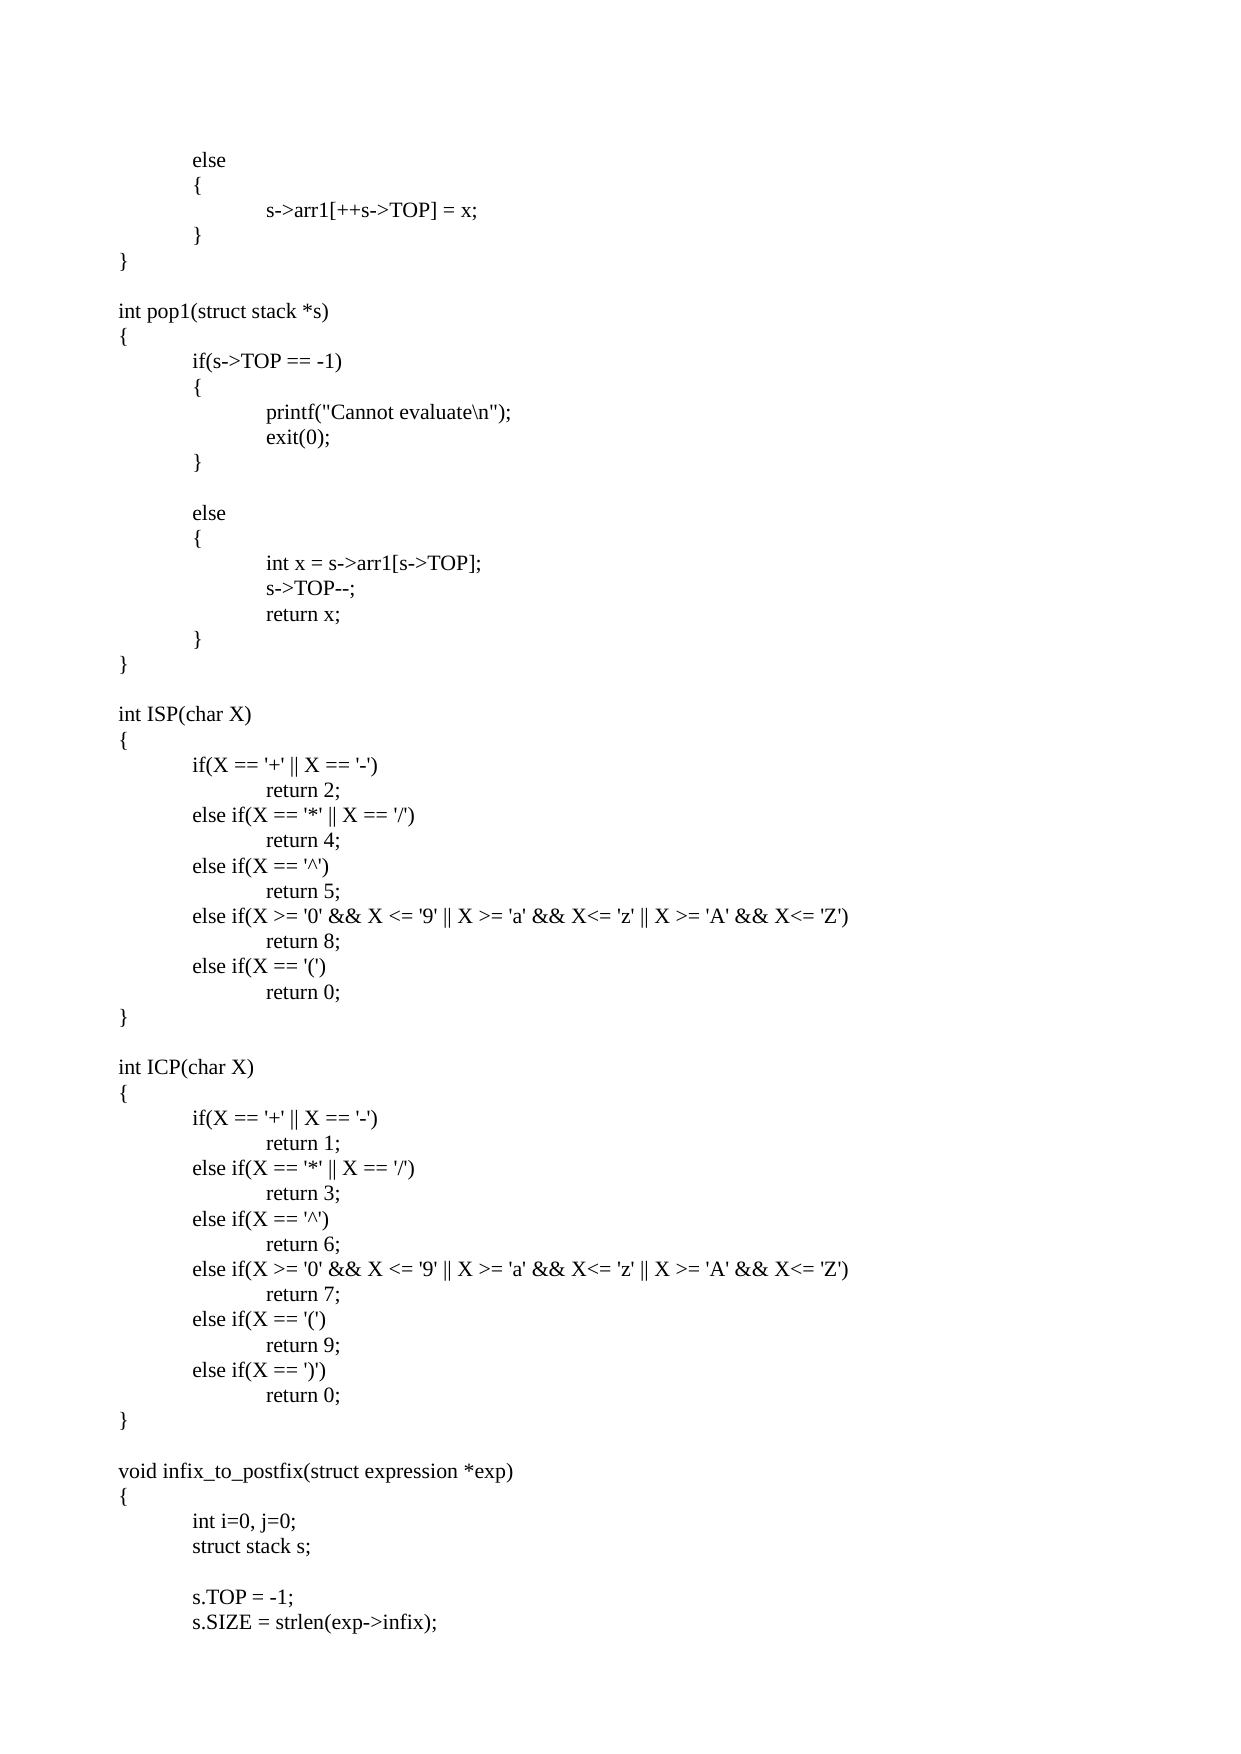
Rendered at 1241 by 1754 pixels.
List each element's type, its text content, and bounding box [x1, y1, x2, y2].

text printf("Cannot evaluate\n"); [118, 399, 1122, 424]
text { [118, 1079, 1122, 1105]
text else if(X == '^') [118, 1206, 1122, 1231]
text } [118, 651, 1122, 676]
text } [118, 248, 1122, 273]
text { [118, 1483, 1122, 1508]
text else if(X == '*' || X == '/') [118, 1155, 1122, 1180]
text s->TOP--; [118, 575, 1122, 601]
text else [118, 147, 1122, 172]
text else [118, 500, 1122, 525]
text struct stack s; [118, 1533, 1122, 1558]
text return x; [118, 601, 1122, 626]
text else if(X == '*' || X == '/') [118, 802, 1122, 827]
text exit(0); [118, 424, 1122, 449]
text s.TOP = -1; [118, 1584, 1122, 1609]
text } [118, 449, 1122, 474]
text } [118, 1407, 1122, 1432]
text return 0; [118, 979, 1122, 1004]
text int i=0, j=0; [118, 1508, 1122, 1533]
text } [118, 222, 1122, 248]
text else if(X >= '0' && X <= '9' || X >= 'a' && X<= 'z' || X >= 'A' && X<= 'Z') [118, 903, 1122, 928]
text { [118, 172, 1122, 197]
text int ISP(char X) [118, 701, 1122, 727]
text return 5; [118, 878, 1122, 903]
text return 6; [118, 1231, 1122, 1256]
text if(X == '+' || X == '-') [118, 1105, 1122, 1130]
text return 9; [118, 1332, 1122, 1357]
text { [118, 525, 1122, 550]
text } [118, 1004, 1122, 1029]
text int x = s->arr1[s->TOP]; [118, 550, 1122, 575]
text if(X == '+' || X == '-') [118, 752, 1122, 777]
text return 4; [118, 827, 1122, 853]
text else if(X == '(') [118, 953, 1122, 979]
text else if(X == ')') [118, 1357, 1122, 1382]
text void infix_to_postfix(struct expression *exp) [118, 1458, 1122, 1483]
text return 8; [118, 928, 1122, 953]
text { [118, 323, 1122, 348]
text else if(X == '(') [118, 1306, 1122, 1332]
text int pop1(struct stack *s) [118, 298, 1122, 323]
text s.SIZE = strlen(exp->infix); [118, 1609, 1122, 1634]
text return 3; [118, 1180, 1122, 1206]
text return 0; [118, 1382, 1122, 1407]
text if(s->TOP == -1) [118, 348, 1122, 374]
text } [118, 626, 1122, 651]
text { [118, 374, 1122, 399]
text return 1; [118, 1130, 1122, 1155]
text s->arr1[++s->TOP] = x; [118, 197, 1122, 222]
text else if(X == '^') [118, 853, 1122, 878]
text return 7; [118, 1281, 1122, 1306]
text { [118, 727, 1122, 752]
text return 2; [118, 777, 1122, 802]
text int ICP(char X) [118, 1054, 1122, 1079]
text else if(X >= '0' && X <= '9' || X >= 'a' && X<= 'z' || X >= 'A' && X<= 'Z') [118, 1256, 1122, 1281]
